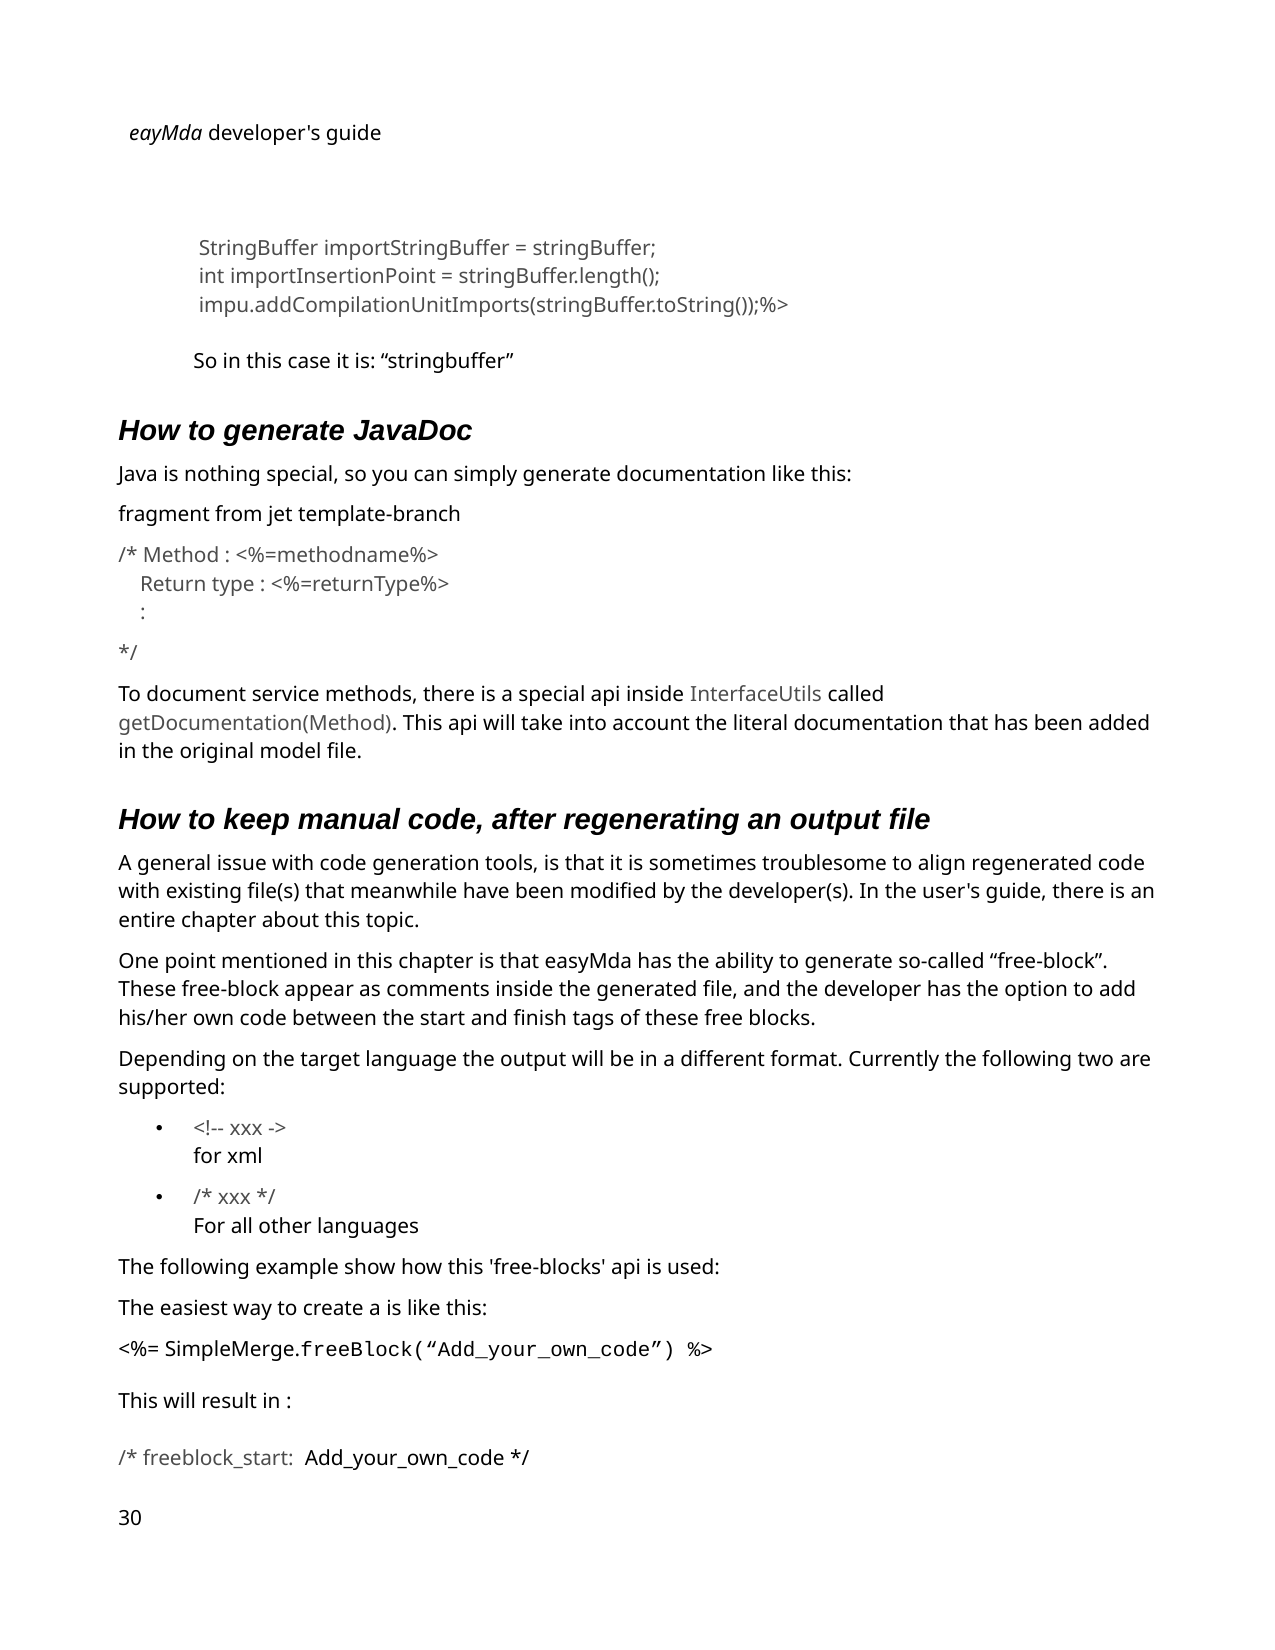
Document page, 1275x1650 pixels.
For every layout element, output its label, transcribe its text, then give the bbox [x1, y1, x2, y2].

text The following example show how this 'free-blocks' api is used: [118, 1252, 1157, 1280]
text This will result in : [118, 1386, 1157, 1414]
text fragment from jet template-branch [118, 499, 1157, 528]
text <%= SimpleMerge.freeBlock(“Add_your_own_code”) %> [118, 1334, 1157, 1362]
text The easiest way to create a is like this: [118, 1293, 1157, 1321]
text */ [118, 638, 1157, 667]
subtitle How to keep manual code, after regenerating an output file [118, 802, 1157, 836]
text One point mentioned in this chapter is that easyMda has the ability to generate so-called “free-block”. These free-block appear as comments inside the generated file, and the developer has the option to add his/her own code between the start and finish tags of these free blocks. [118, 946, 1157, 1031]
list StringBuffer importStringBuffer = stringBuffer; int importInsertionPoint = stringBuffer.length(); impu.addCompilationUnitImports(stringBuffer.toString());%> So in this case it is: “stringbuffer” [156, 233, 1157, 375]
text Depending on the target language the output will be in a different format. Currently the following two are supported: [118, 1044, 1157, 1101]
text Java is nothing special, so you can simply generate documentation like this: [118, 459, 1157, 487]
subtitle How to generate JavaDoc [118, 413, 1157, 446]
list /* xxx */ For all other languages [156, 1182, 1157, 1239]
text /* Method : <%=methodname%> Return type : <%=returnType%> : [118, 541, 1157, 626]
list <!-- xxx -> for xml [156, 1113, 1157, 1170]
text A general issue with code generation tools, is that it is sometimes troublesome to align regenerated code with existing file(s) that meanwhile have been modified by the developer(s). In the user's guide, there is an entire chapter about this topic. [118, 848, 1157, 933]
text To document service methods, there is a special api inside InterfaceUtils called getDocumentation(Method). This api will take into account the literal documentation that has been added in the original model file. [118, 679, 1157, 764]
text /* freeblock_start: Add_your_own_code */ [118, 1443, 1157, 1471]
